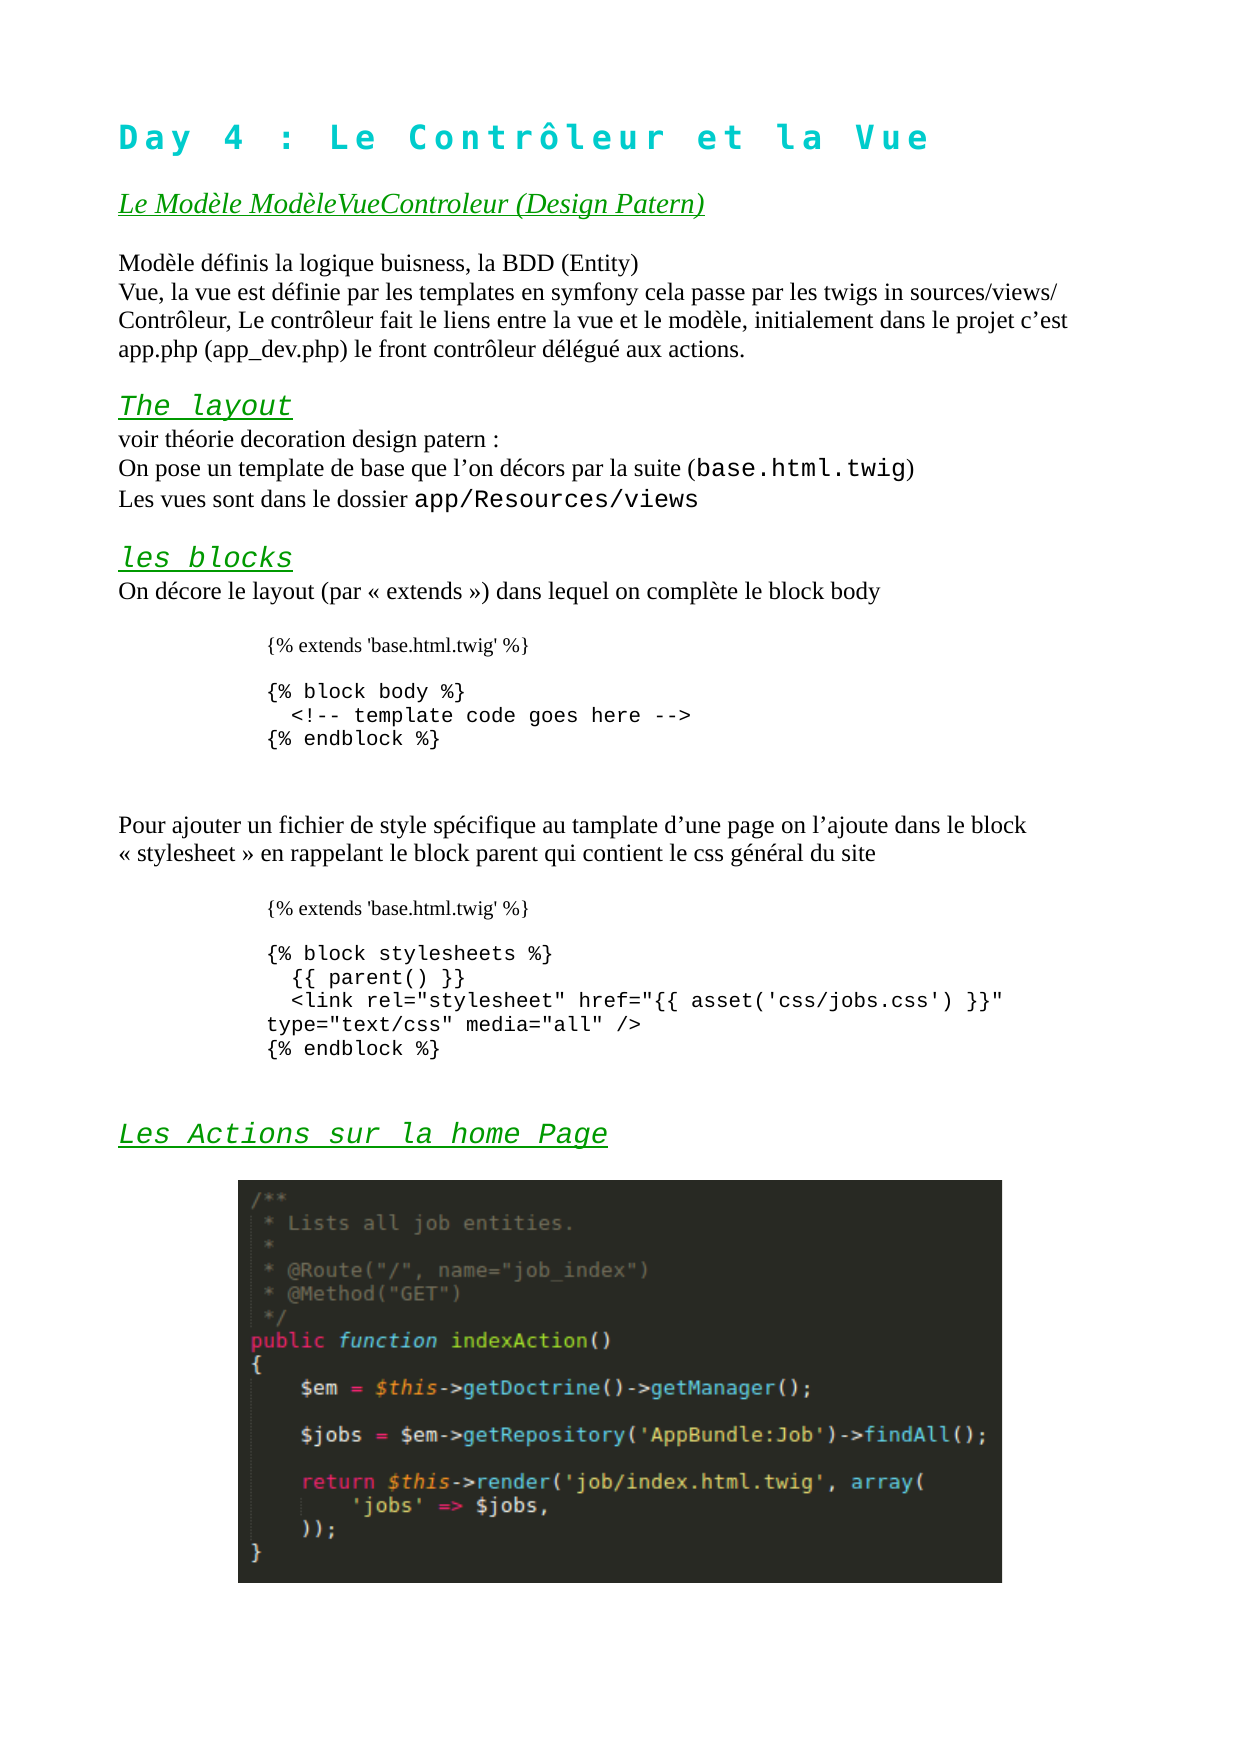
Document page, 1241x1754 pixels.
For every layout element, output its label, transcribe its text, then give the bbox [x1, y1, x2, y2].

text Day 4 : Le Contrôleur et la Vue [118, 118, 1122, 157]
text voir théorie decoration design patern : [118, 424, 1122, 453]
text <link rel="stylesheet" href="{{ asset('css/jobs.css') }}" type="text/css" media="all" /> [266, 991, 1122, 1038]
text les blocks [118, 543, 1122, 576]
text {% extends 'base.html.twig' %} [266, 896, 1122, 919]
text Les Actions sur la home Page [118, 1119, 1122, 1152]
text Le Modèle ModèleVueControleur (Design Patern) [118, 186, 1122, 219]
text {% block stylesheets %} [266, 943, 1122, 967]
text Modèle définis la logique buisness, la BDD (Entity) [118, 248, 1122, 277]
text {% extends 'base.html.twig' %} [266, 633, 1122, 657]
text {% endblock %} [266, 728, 1122, 752]
text {% endblock %} [266, 1038, 1122, 1061]
picture [238, 1180, 1003, 1583]
text {% block body %} [266, 681, 1122, 704]
text Pour ajouter un fichier de style spécifique au tamplate d’une page on l’ajoute dans le block « stylesheet » en rappelant le block parent qui contient le css général du site [118, 810, 1122, 867]
text On pose un template de base que l’on décors par la suite (base.html.twig) [118, 453, 1122, 484]
text Contrôleur, Le contrôleur fait le liens entre la vue et le modèle, initialement dans le projet c’est app.php (app_dev.php) le front contrôleur délégué aux actions. [118, 306, 1122, 363]
text Les vues sont dans le dossier app/Resources/views [118, 484, 1122, 515]
text <!-- template code goes here --> [266, 704, 1122, 728]
text {{ parent() }} [266, 967, 1122, 991]
text The layout [118, 391, 1122, 424]
text On décore le layout (par « extends ») dans lequel on complète le block body [118, 576, 1122, 605]
text Vue, la vue est définie par les templates en symfony cela passe par les twigs in sources/views/ [118, 277, 1122, 306]
